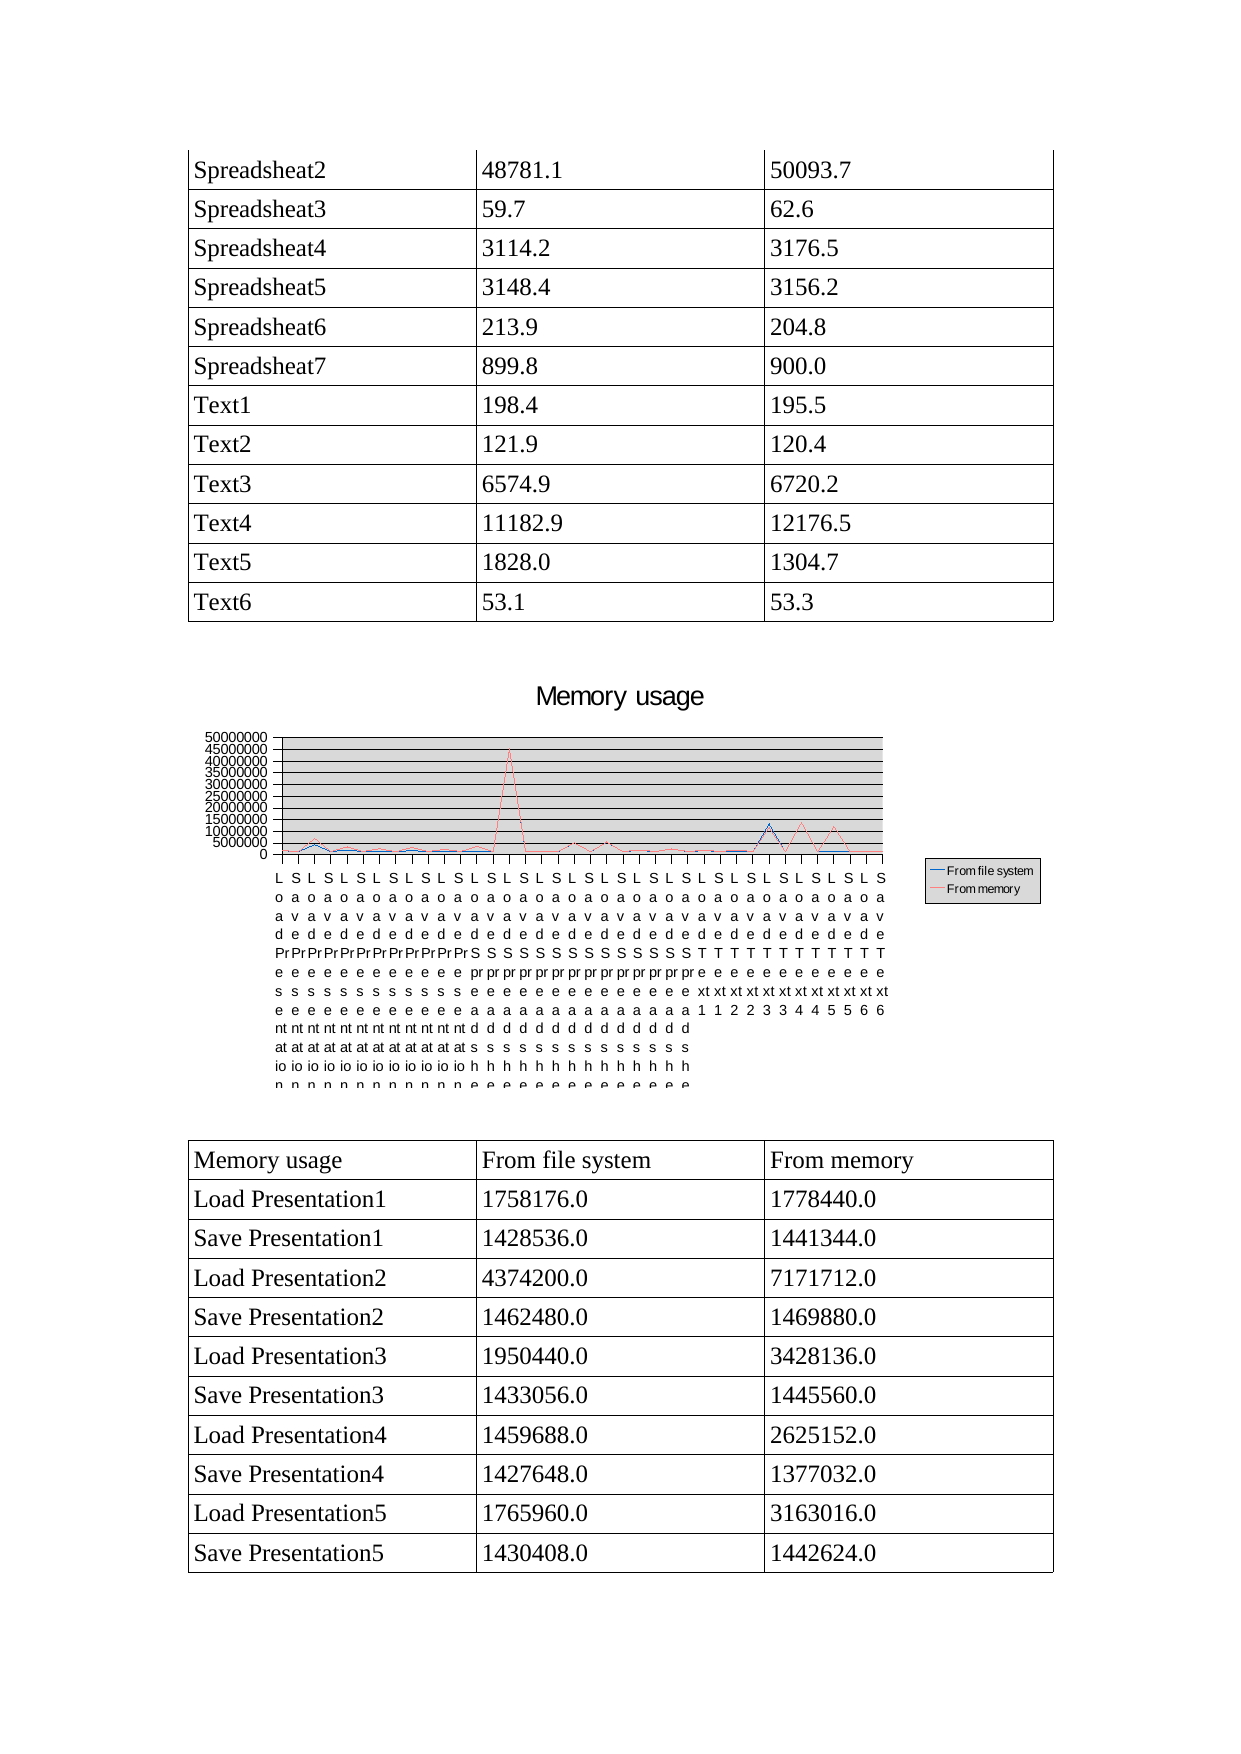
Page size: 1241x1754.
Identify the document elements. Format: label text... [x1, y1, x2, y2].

table_cell Text6 [189, 583, 476, 621]
table_cell 1428536.0 [477, 1220, 764, 1258]
table_cell Save Presentation2 [189, 1298, 476, 1336]
table_cell Spreadsheat6 [189, 308, 476, 346]
table_cell 1427648.0 [477, 1455, 764, 1494]
table_cell 195.5 [765, 386, 1053, 425]
table_cell 1950440.0 [477, 1337, 764, 1376]
table_cell Spreadsheat5 [189, 269, 476, 307]
table_cell Load Presentation4 [189, 1416, 476, 1454]
table_cell 1758176.0 [477, 1180, 764, 1219]
table_cell Text5 [189, 544, 476, 582]
table_cell 121.9 [477, 426, 764, 464]
table_cell 3176.5 [765, 229, 1053, 268]
table_cell 53.1 [477, 583, 764, 621]
table_cell Spreadsheat2 [189, 150, 476, 189]
table_cell Text2 [189, 426, 476, 464]
table_cell 1442624.0 [765, 1534, 1053, 1572]
table_cell 3148.4 [477, 269, 764, 307]
table_cell Save Presentation5 [189, 1534, 476, 1572]
table_cell 1828.0 [477, 544, 764, 582]
table_cell 6574.9 [477, 465, 764, 503]
table_cell 1778440.0 [765, 1180, 1053, 1219]
table_cell Save Presentation3 [189, 1377, 476, 1415]
table_cell 1441344.0 [765, 1220, 1053, 1258]
table_cell 1433056.0 [477, 1377, 764, 1415]
table_cell 1462480.0 [477, 1298, 764, 1336]
table_cell 7171712.0 [765, 1259, 1053, 1297]
table_cell 1304.7 [765, 544, 1053, 582]
table_cell 4374200.0 [477, 1259, 764, 1297]
table_cell Spreadsheat3 [189, 190, 476, 228]
table_cell Load Presentation1 [189, 1180, 476, 1219]
table_cell 1430408.0 [477, 1534, 764, 1572]
table_cell 59.7 [477, 190, 764, 228]
table_cell 1445560.0 [765, 1377, 1053, 1415]
table_cell 3156.2 [765, 269, 1053, 307]
table_cell 11182.9 [477, 504, 764, 543]
table_cell Save Presentation4 [189, 1455, 476, 1494]
table_cell 3114.2 [477, 229, 764, 268]
table_cell 900.0 [765, 347, 1053, 385]
table_cell Text1 [189, 386, 476, 425]
table_cell 1765960.0 [477, 1495, 764, 1533]
table_cell 1469880.0 [765, 1298, 1053, 1336]
table_cell Load Presentation5 [189, 1495, 476, 1533]
table_cell Load Presentation2 [189, 1259, 476, 1297]
table_cell 48781.1 [477, 150, 764, 189]
table_cell Load Presentation3 [189, 1337, 476, 1376]
table_cell 1377032.0 [765, 1455, 1053, 1494]
table_cell 120.4 [765, 426, 1053, 464]
table_cell 50093.7 [765, 150, 1053, 189]
table_cell Spreadsheat4 [189, 229, 476, 268]
table_cell 1459688.0 [477, 1416, 764, 1454]
table_cell 213.9 [477, 308, 764, 346]
table_cell 53.3 [765, 583, 1053, 621]
table_cell Save Presentation1 [189, 1220, 476, 1258]
table_cell 3428136.0 [765, 1337, 1053, 1376]
table_cell 6720.2 [765, 465, 1053, 503]
table_cell 12176.5 [765, 504, 1053, 543]
table_cell 204.8 [765, 308, 1053, 346]
table_cell 62.6 [765, 190, 1053, 228]
table_header From file system [477, 1141, 764, 1179]
table_cell 2625152.0 [765, 1416, 1053, 1454]
table_header Memory usage [189, 1141, 476, 1179]
table_cell Text4 [189, 504, 476, 543]
table_cell 3163016.0 [765, 1495, 1053, 1533]
table_cell 198.4 [477, 386, 764, 425]
table_cell Text3 [189, 465, 476, 503]
table_cell Spreadsheat7 [189, 347, 476, 385]
table_cell 899.8 [477, 347, 764, 385]
table_header From memory [765, 1141, 1053, 1179]
